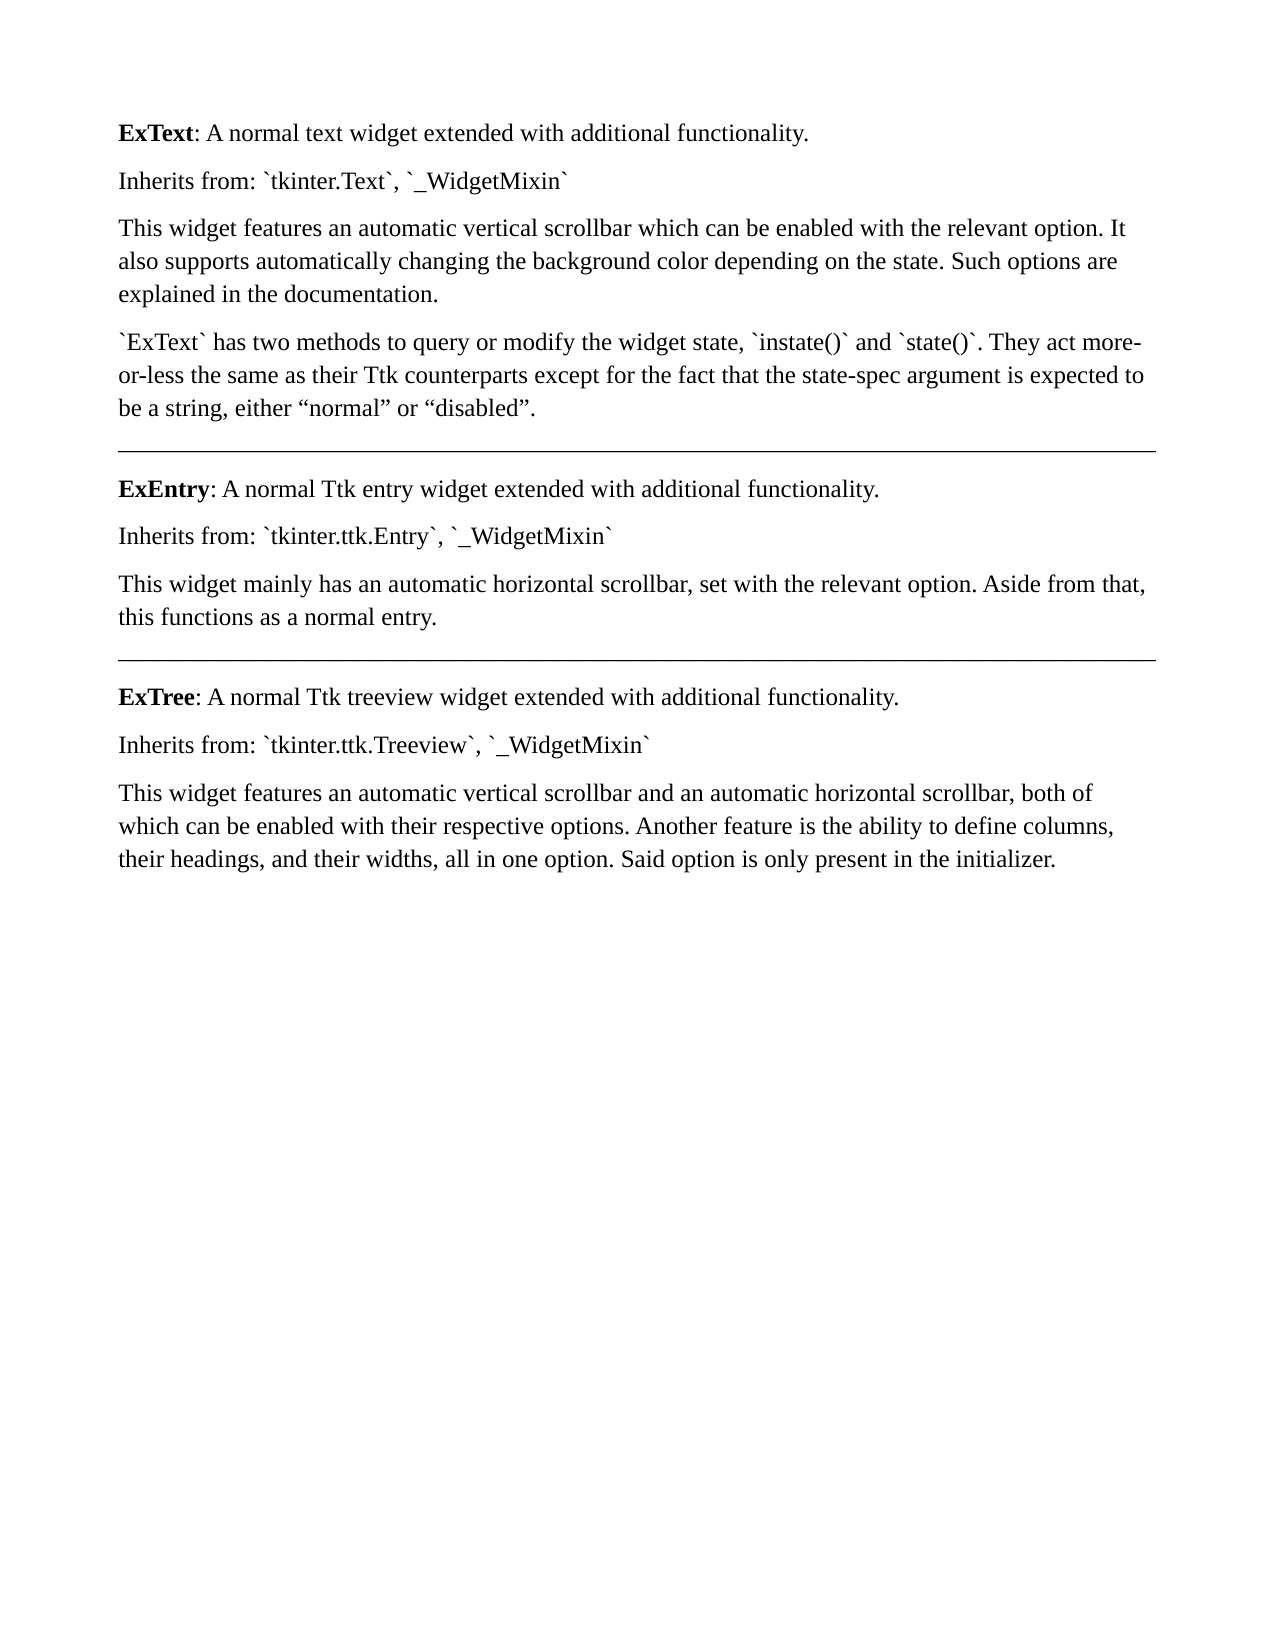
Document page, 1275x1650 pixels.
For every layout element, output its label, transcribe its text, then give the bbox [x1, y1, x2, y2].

text This widget features an automatic vertical scrollbar and an automatic horizontal scrollbar, both of which can be enabled with their respective options. Another feature is the ability to define columns, their headings, and their widths, all in one option. Said option is only present in the initializer. [118, 778, 1157, 872]
text Inherits from: `tkinter.ttk.Entry`, `_WidgetMixin` [118, 521, 1157, 550]
text This widget features an automatic vertical scrollbar which can be enabled with the relevant option. It also supports automatically changing the background color depending on the state. Such options are explained in the documentation. [118, 213, 1157, 308]
text This widget mainly has an automatic horizontal scrollbar, set with the relevant option. Aside from that, this functions as a normal entry. ___________________________________________________________________________________ [118, 569, 1157, 664]
text `ExText` has two methods to query or modify the widget state, `instate()` and `state()`. They act more-or-less the same as their Ttk counterparts except for the fact that the state-spec argument is expected to be a string, either “normal” or “disabled”. ___________________________________________________________________________________ [118, 327, 1157, 455]
text Inherits from: `tkinter.ttk.Treeview`, `_WidgetMixin` [118, 730, 1157, 759]
text ExText: A normal text widget extended with additional functionality. [118, 118, 1157, 147]
text Inherits from: `tkinter.Text`, `_WidgetMixin` [118, 166, 1157, 194]
text ExEntry: A normal Ttk entry widget extended with additional functionality. [118, 474, 1157, 502]
text ExTree: A normal Ttk treeview widget extended with additional functionality. [118, 682, 1157, 711]
